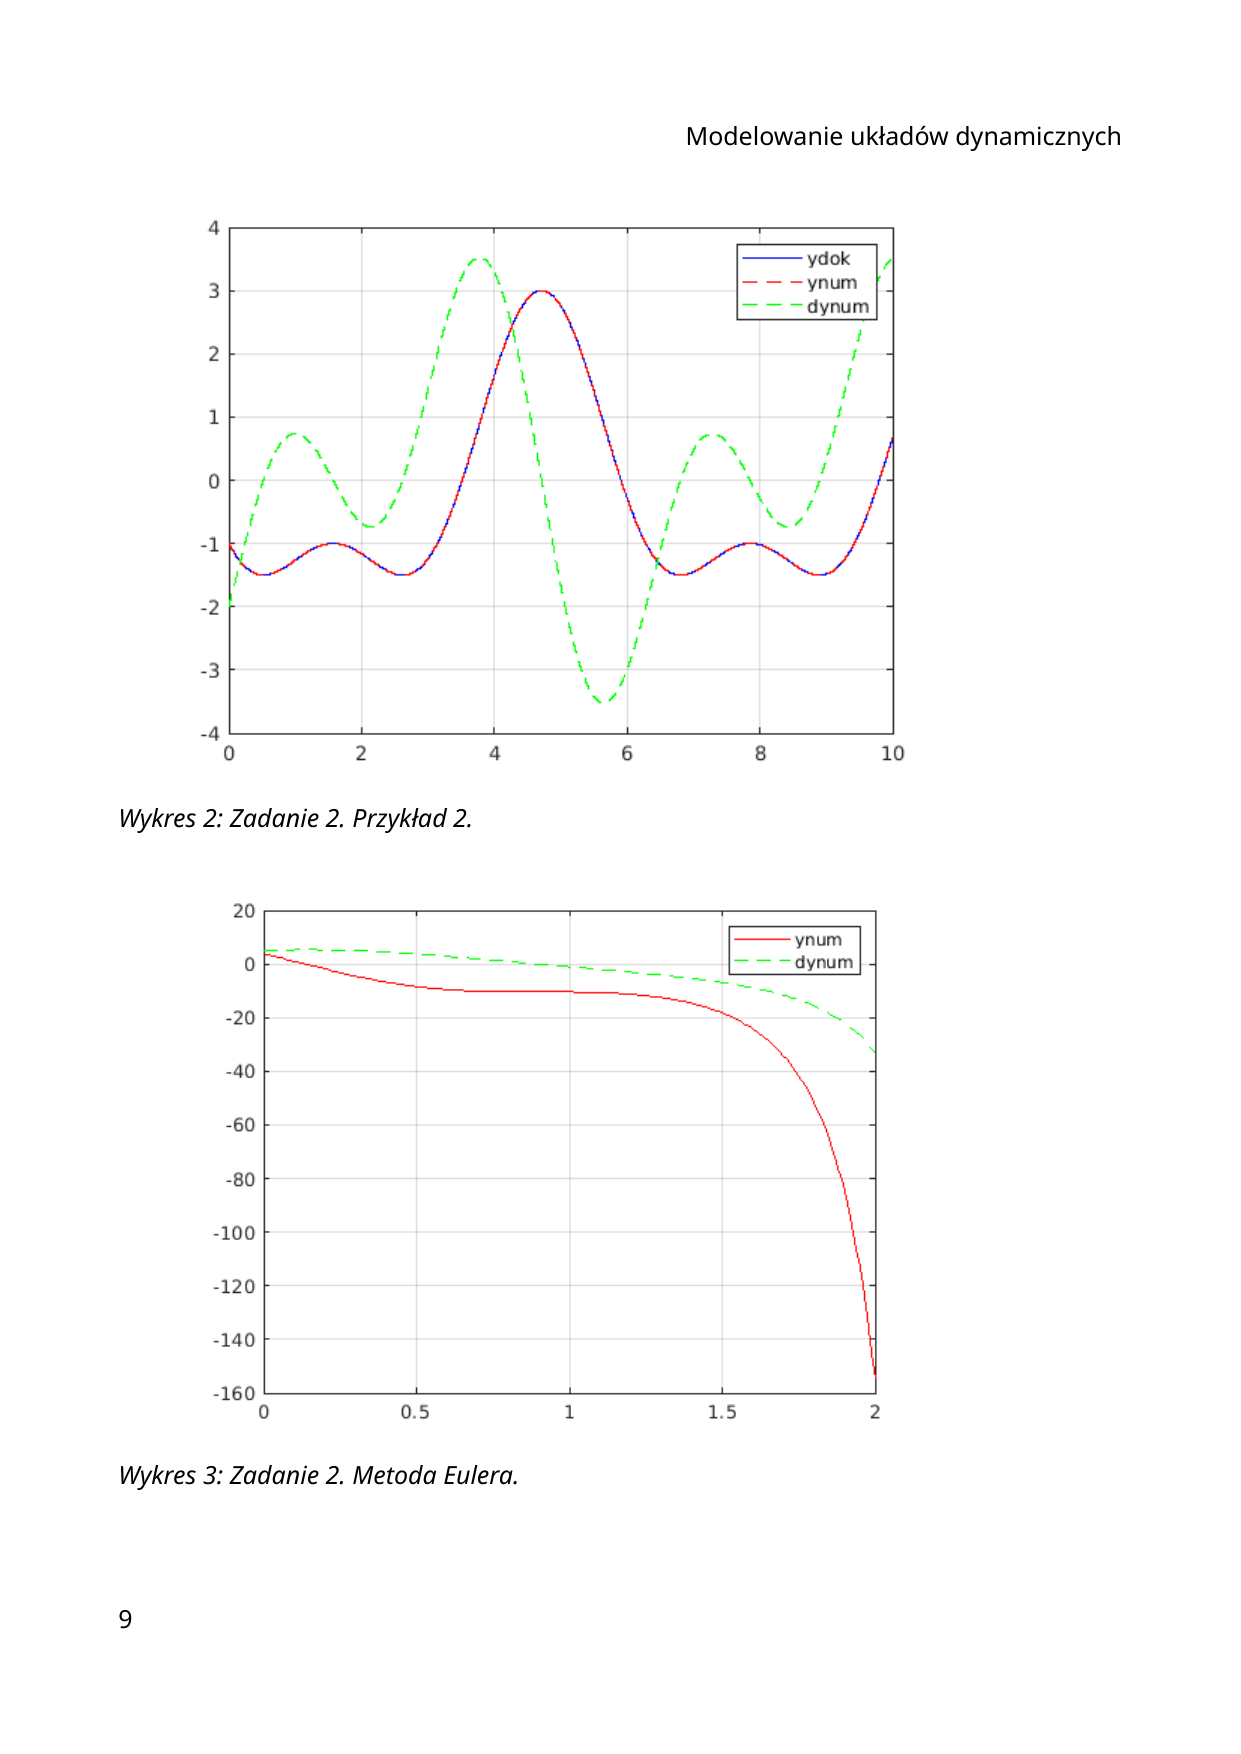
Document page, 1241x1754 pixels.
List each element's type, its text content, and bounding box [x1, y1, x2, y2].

picture [161, 867, 950, 1458]
text Wykres 2: Zadanie 2. Przykład 2. [118, 194, 1009, 835]
text Wykres 3: Zadanie 2. Metoda Eulera. [118, 867, 993, 1492]
picture [118, 181, 973, 801]
